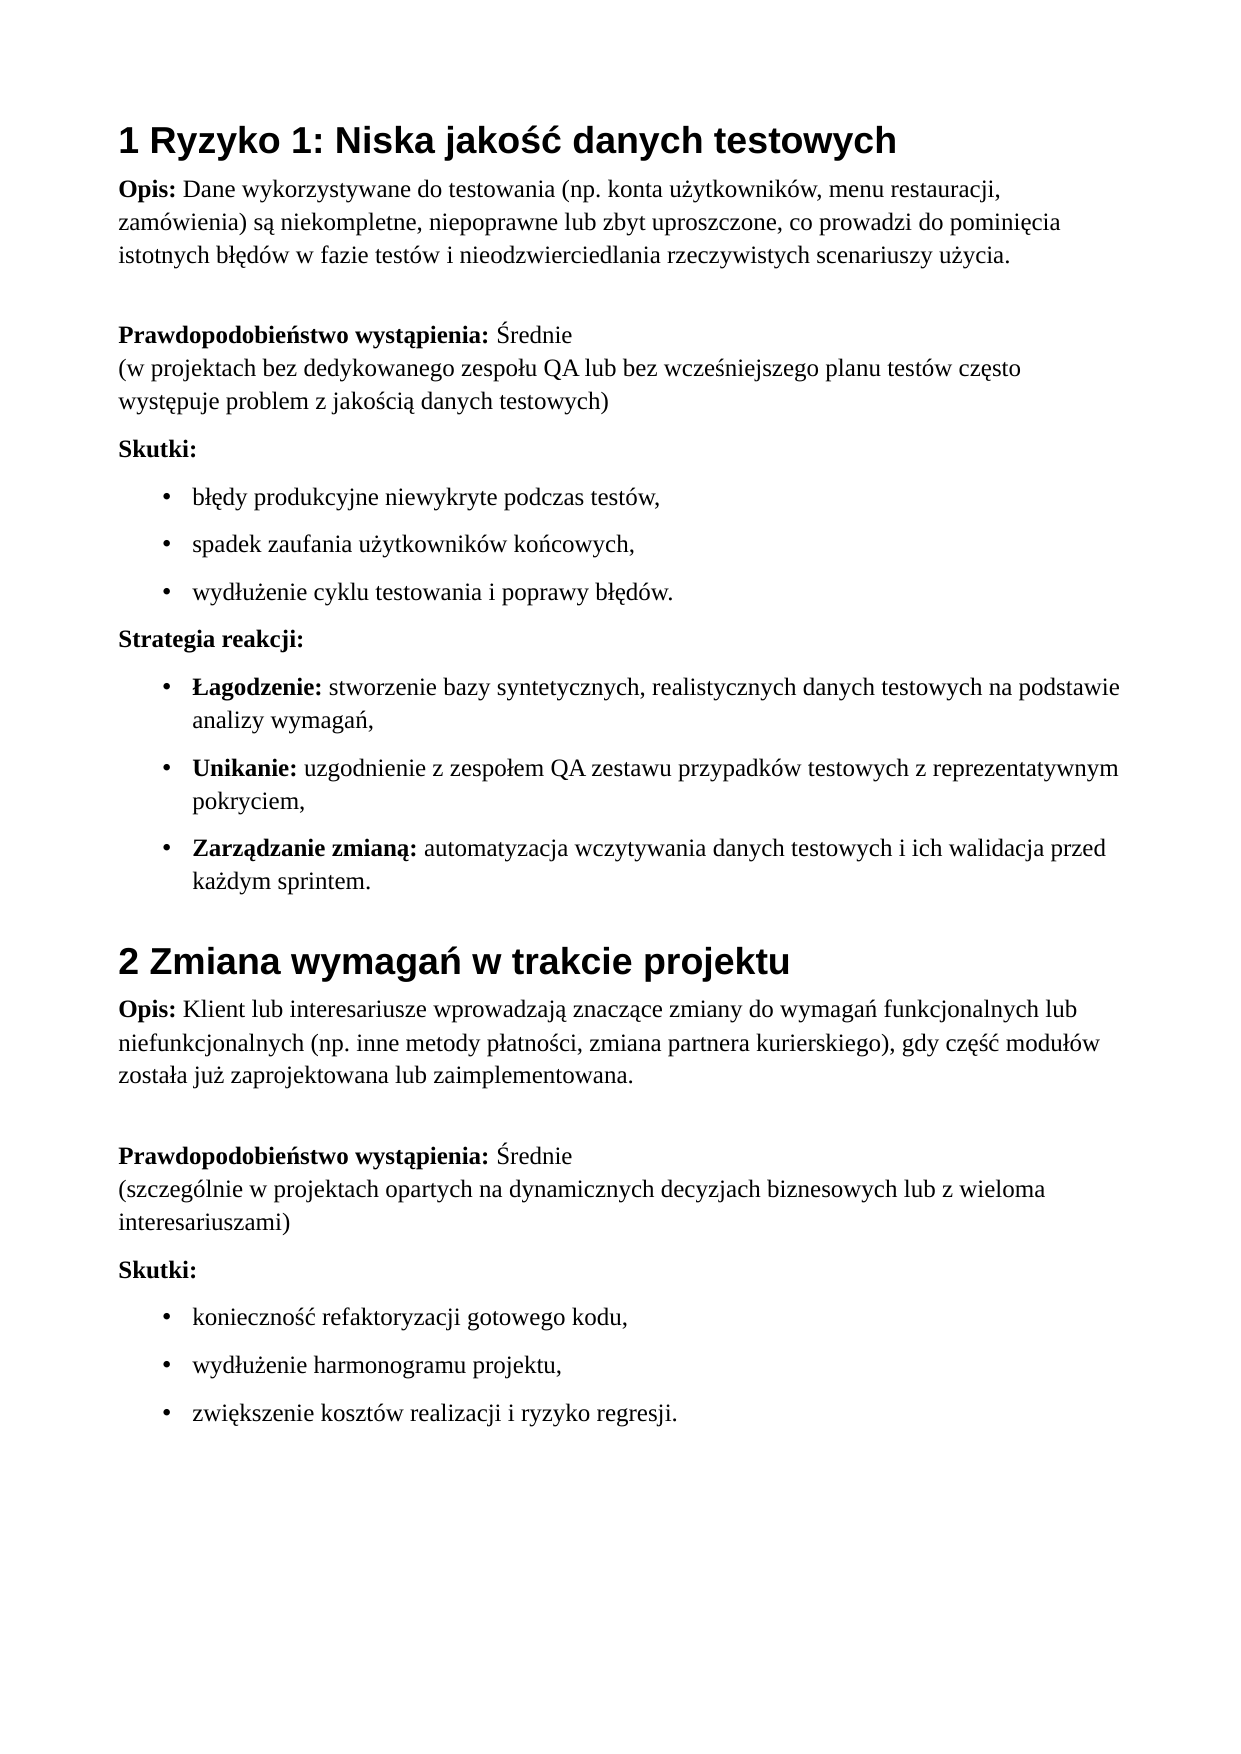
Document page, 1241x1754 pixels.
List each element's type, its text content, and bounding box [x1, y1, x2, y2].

list zwiększenie kosztów realizacji i ryzyko regresji. [162, 1398, 1122, 1426]
list Łagodzenie: stworzenie bazy syntetycznych, realistycznych danych testowych na podstawie analizy wymagań, [162, 672, 1122, 734]
list Unikanie: uzgodnienie z zespołem QA zestawu przypadków testowych z reprezentatywnym pokryciem, [162, 753, 1122, 814]
text Prawdopodobieństwo wystąpienia: Średnie (w projektach bez dedykowanego zespołu QA lub bez wcześniejszego planu testów często występuje problem z jakością danych testowych) [118, 287, 1122, 415]
text Skutki: [118, 434, 1122, 463]
list spadek zaufania użytkowników końcowych, [162, 529, 1122, 558]
text Strategia reakcji: [118, 624, 1122, 653]
subtitle Zmiana wymagań w trakcie projektu [118, 939, 1122, 982]
text Opis: Klient lub interesariusze wprowadzają znaczące zmiany do wymagań funkcjonalnych lub niefunkcjonalnych (np. inne metody płatności, zmiana partnera kurierskiego), gdy część modułów została już zaprojektowana lub zaimplementowana. [118, 994, 1122, 1089]
list konieczność refaktoryzacji gotowego kodu, [162, 1302, 1122, 1331]
text Skutki: [118, 1255, 1122, 1284]
text Opis: Dane wykorzystywane do testowania (np. konta użytkowników, menu restauracji, zamówienia) są niekompletne, niepoprawne lub zbyt uproszczone, co prowadzi do pominięcia istotnych błędów w fazie testów i nieodzwierciedlania rzeczywistych scenariuszy użycia. [118, 174, 1122, 268]
subtitle Ryzyko 1: Niska jakość danych testowych [118, 118, 1122, 161]
list wydłużenie cyklu testowania i poprawy błędów. [162, 577, 1122, 606]
text Prawdopodobieństwo wystąpienia: Średnie (szczególnie w projektach opartych na dynamicznych decyzjach biznesowych lub z wieloma interesariuszami) [118, 1108, 1122, 1236]
list Zarządzanie zmianą: automatyzacja wczytywania danych testowych i ich walidacja przed każdym sprintem. [162, 833, 1122, 895]
list błędy produkcyjne niewykryte podczas testów, [162, 482, 1122, 510]
list wydłużenie harmonogramu projektu, [162, 1350, 1122, 1379]
